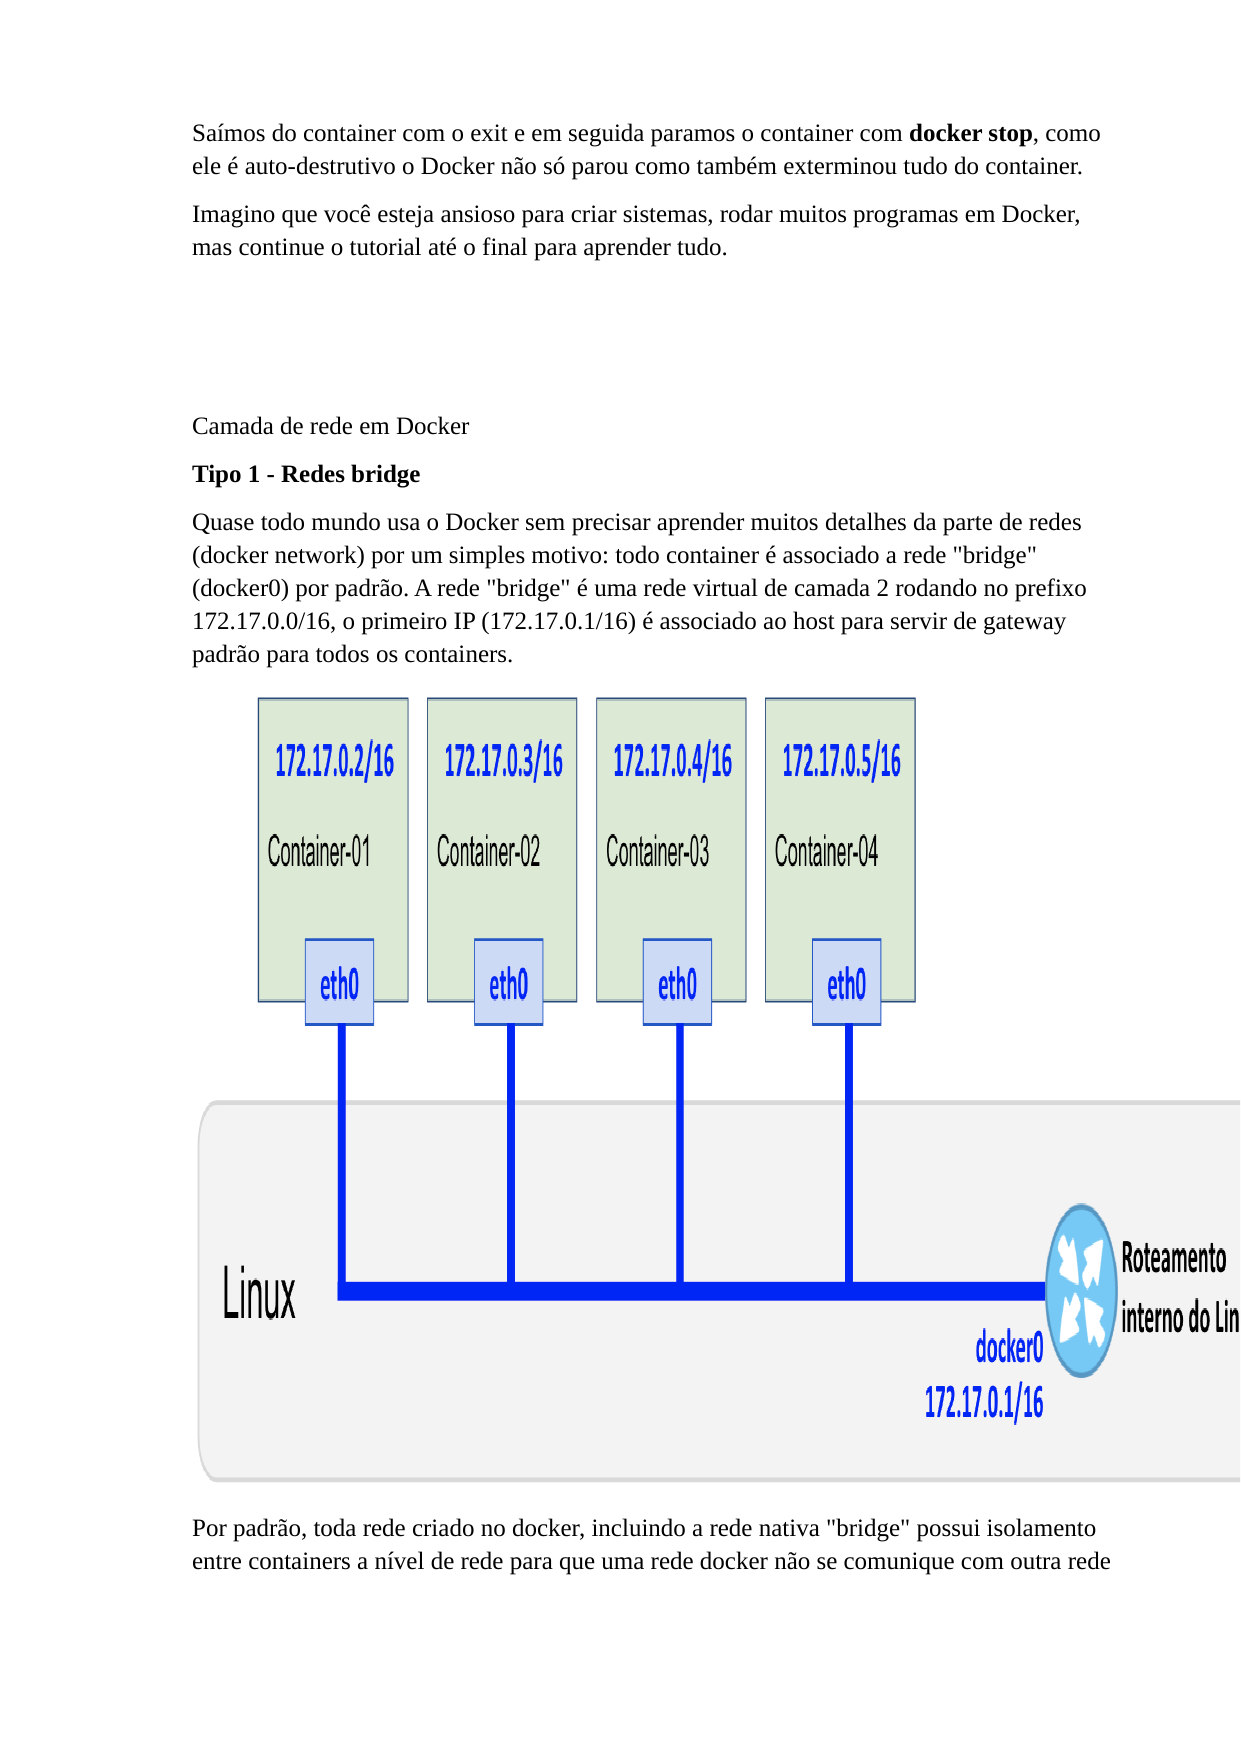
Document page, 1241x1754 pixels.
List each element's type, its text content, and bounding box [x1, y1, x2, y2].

list Camada de rede em Docker [162, 279, 1122, 440]
list Quase todo mundo usa o Docker sem precisar aprender muitos detalhes da parte de redes (docker network) por um simples motivo: todo container é associado a rede "bridge" (docker0) por padrão. A rede "bridge" é uma rede virtual de camada 2 rodando no prefixo 172.17.0.0/16, o primeiro IP (172.17.0.1/16) é associado ao host para servir de gateway padrão para todos os containers. [162, 507, 1122, 667]
list Por padrão, toda rede criado no docker, incluindo a rede nativa "bridge" possui isolamento entre containers a nível de rede para que uma rede docker não se comunique com outra rede [162, 1513, 1122, 1574]
list Imagino que você esteja ansioso para criar sistemas, rodar muitos programas em Docker, mas continue o tutorial até o final para aprender tudo. [162, 199, 1122, 261]
list Tipo 1 - Redes bridge [162, 459, 1122, 488]
picture [191, 686, 1241, 1494]
list Saímos do container com o exit e em seguida paramos o container com docker stop, como ele é auto-destrutivo o Docker não só parou como também exterminou tudo do container. [162, 118, 1122, 180]
